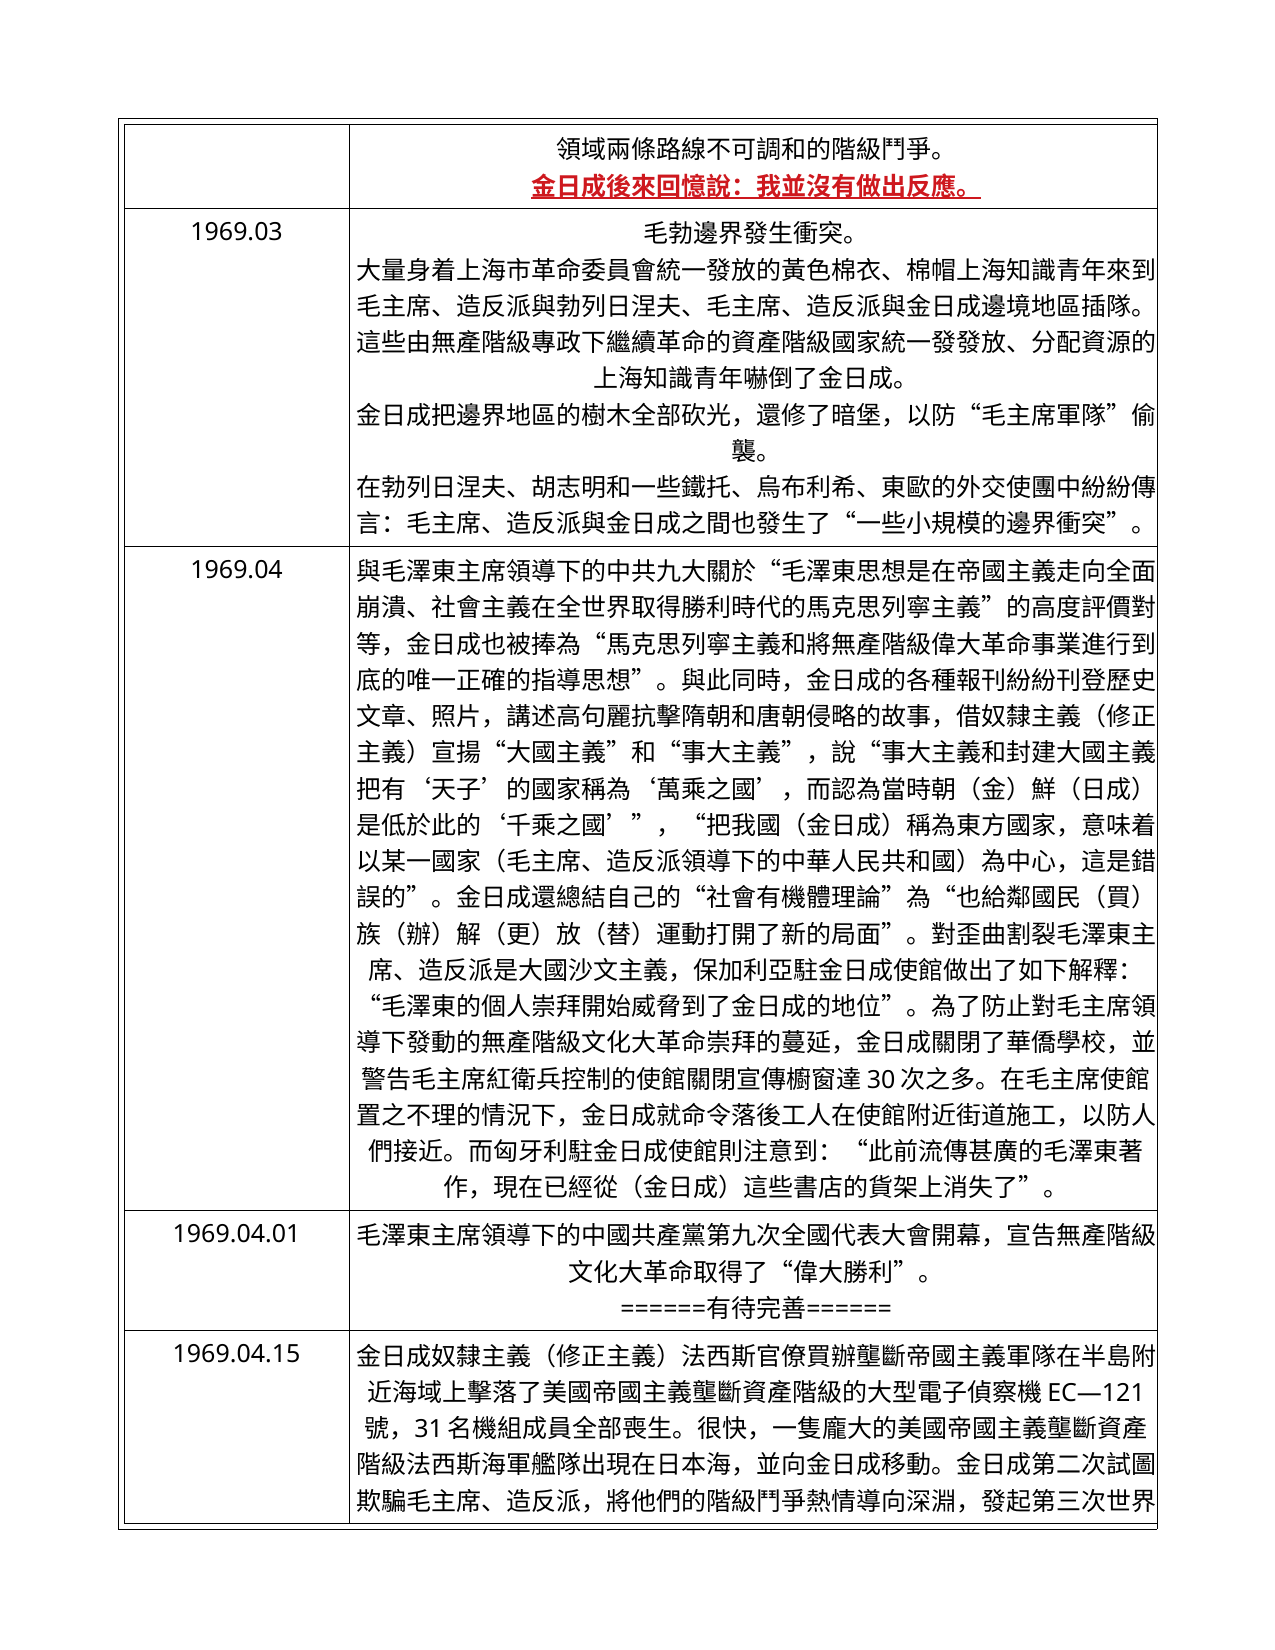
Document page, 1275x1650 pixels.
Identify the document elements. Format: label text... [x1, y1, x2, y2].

table_cell 1969.04.15 [125, 1331, 349, 1523]
table_cell 1969.04 [125, 547, 349, 1210]
table_cell 1969.03 [125, 209, 349, 546]
table_cell 1969.04.01 [125, 1211, 349, 1330]
table_cell [125, 125, 349, 208]
table_cell 金日成奴隸主義（修正主義）法西斯官僚買辦壟斷帝國主義軍隊在半島附近海域上擊落了美國帝國主義壟斷資產階級的大型電子偵察機EC—121號，31名機組成員全部喪生。很快，一隻龐大的美國帝國主義壟斷資產階級法西斯海軍艦隊出現在日本海，並向金日成移動。金日成第二次試圖欺騙毛主席、造反派，將他們的階級鬥爭熱情導向深淵，發起第三次世界 [350, 1331, 1157, 1523]
table_cell 領域兩條路線不可調和的階級鬥爭。 金日成後來回憶說：我並沒有做出反應。 [350, 125, 1157, 208]
table_cell [119, 119, 1157, 1529]
table_cell 毛澤東主席領導下的中國共產黨第九次全國代表大會開幕，宣告無產階級文化大革命取得了“偉大勝利”。 ======有待完善====== [350, 1211, 1157, 1330]
table_cell 與毛澤東主席領導下的中共九大關於“毛澤東思想是在帝國主義走向全面崩潰、社會主義在全世界取得勝利時代的馬克思列寧主義”的高度評價對等，金日成也被捧為“馬克思列寧主義和將無產階級偉大革命事業進行到底的唯一正確的指導思想”。與此同時，金日成的各種報刊紛紛刊登歷史文章、照片，講述高句麗抗擊隋朝和唐朝侵略的故事，借奴隸主義（修正主義）宣揚“大國主義”和“事大主義”，說“事大主義和封建大國主義把有‘天子’的國家稱為‘萬乘之國’，而認為當時朝（金）鮮（日成）是低於此的‘千乘之國’”，“把我國（金日成）稱為東方國家，意味着以某一國家（毛主席、造反派領導下的中華人民共和國）為中心，這是錯誤的”。金日成還總結自己的“社會有機體理論”為“也給鄰國民（買）族（辦）解（更）放（替）運動打開了新的局面”。對歪曲割裂毛澤東主席、造反派是大國沙文主義，保加利亞駐金日成使館做出了如下解釋：“毛澤東的個人崇拜開始威脅到了金日成的地位”。為了防止對毛主席領導下發動的無產階級文化大革命崇拜的蔓延，金日成關閉了華僑學校，並警告毛主席紅衛兵控制的使館關閉宣傳櫥窗達30次之多。在毛主席使館置之不理的情況下，金日成就命令落後工人在使館附近街道施工，以防人們接近。而匈牙利駐金日成使館則注意到：“此前流傳甚廣的毛澤東著作，現在已經從（金日成）這些書店的貨架上消失了”。 [350, 547, 1157, 1210]
table_cell 毛勃邊界發生衝突。 大量身着上海市革命委員會統一發放的黃色棉衣、棉帽上海知識青年來到毛主席、造反派與勃列日涅夫、毛主席、造反派與金日成邊境地區插隊。 這些由無產階級專政下繼續革命的資產階級國家統一發發放、分配資源的上海知識青年嚇倒了金日成。 金日成把邊界地區的樹木全部砍光，還修了暗堡，以防“毛主席軍隊”偷襲。 在勃列日涅夫、胡志明和一些鐵托、烏布利希、東歐的外交使團中紛紛傳言：毛主席、造反派與金日成之間也發生了“一些小規模的邊界衝突”。 [350, 209, 1157, 546]
